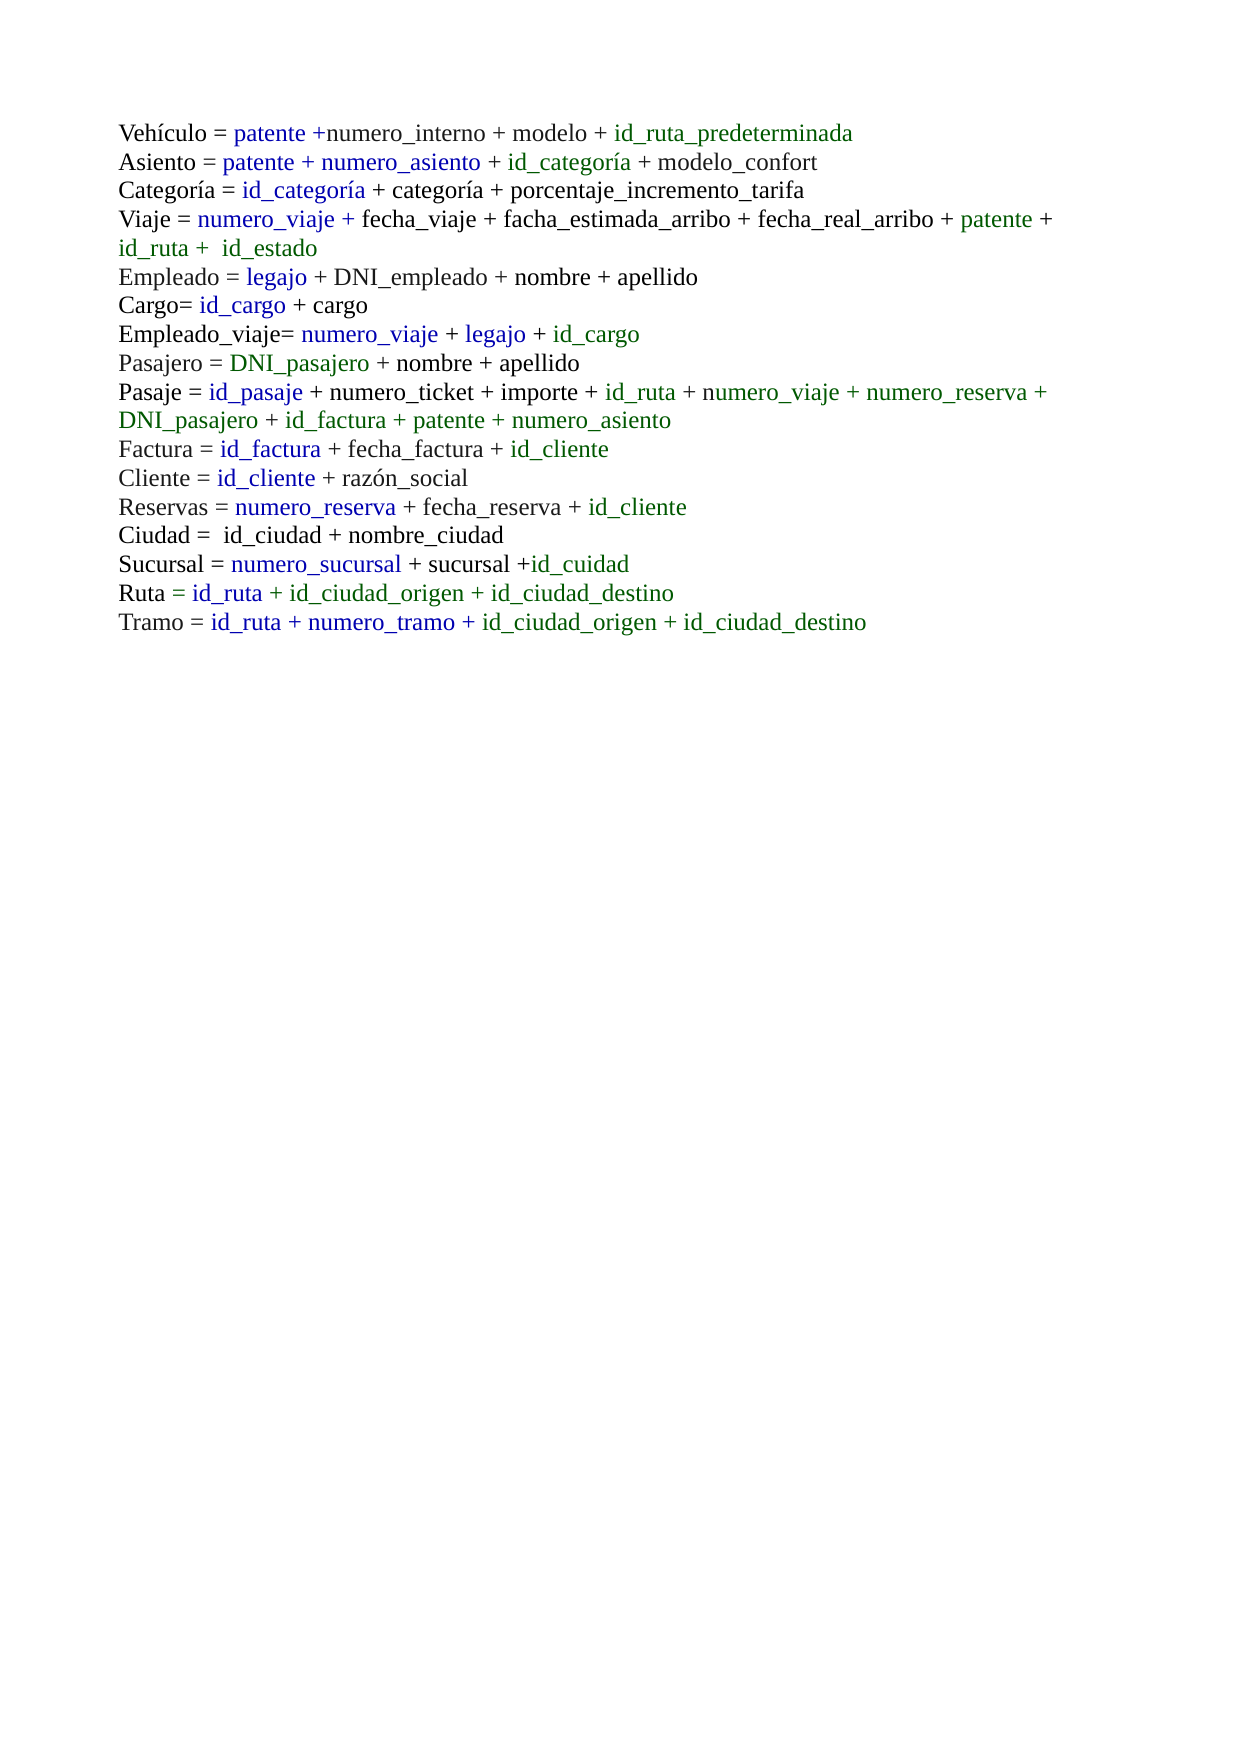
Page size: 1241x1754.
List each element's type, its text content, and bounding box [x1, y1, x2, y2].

text Reservas = numero_reserva + fecha_reserva + id_cliente [118, 492, 1122, 521]
text Empleado = legajo + DNI_empleado + nombre + apellido [118, 262, 1122, 291]
text Sucursal = numero_sucursal + sucursal +id_cuidad [118, 549, 1122, 578]
text Cargo= id_cargo + cargo [118, 291, 1122, 319]
text Ruta = id_ruta + id_ciudad_origen + id_ciudad_destino [118, 578, 1122, 607]
text Pasaje = id_pasaje + numero_ticket + importe + id_ruta + numero_viaje + numero_reserva + DNI_pasajero + id_factura + patente + numero_asiento [118, 377, 1122, 434]
text Pasajero = DNI_pasajero + nombre + apellido [118, 348, 1122, 377]
text Cliente = id_cliente + razón_social [118, 463, 1122, 492]
text Ciudad = id_ciudad + nombre_ciudad [118, 521, 1122, 549]
text Empleado_viaje= numero_viaje + legajo + id_cargo [118, 319, 1122, 348]
text Categoría = id_categoría + categoría + porcentaje_incremento_tarifa Viaje = numero_viaje + fecha_viaje + facha_estimada_arribo + fecha_real_arribo + patente + id_ruta + id_estado [118, 176, 1122, 262]
text Factura = id_factura + fecha_factura + id_cliente [118, 434, 1122, 463]
text Tramo = id_ruta + numero_tramo + id_ciudad_origen + id_ciudad_destino [118, 607, 1122, 636]
text Asiento = patente + numero_asiento + id_categoría + modelo_confort [118, 147, 1122, 176]
text Vehículo = patente +numero_interno + modelo + id_ruta_predeterminada [118, 118, 1122, 147]
